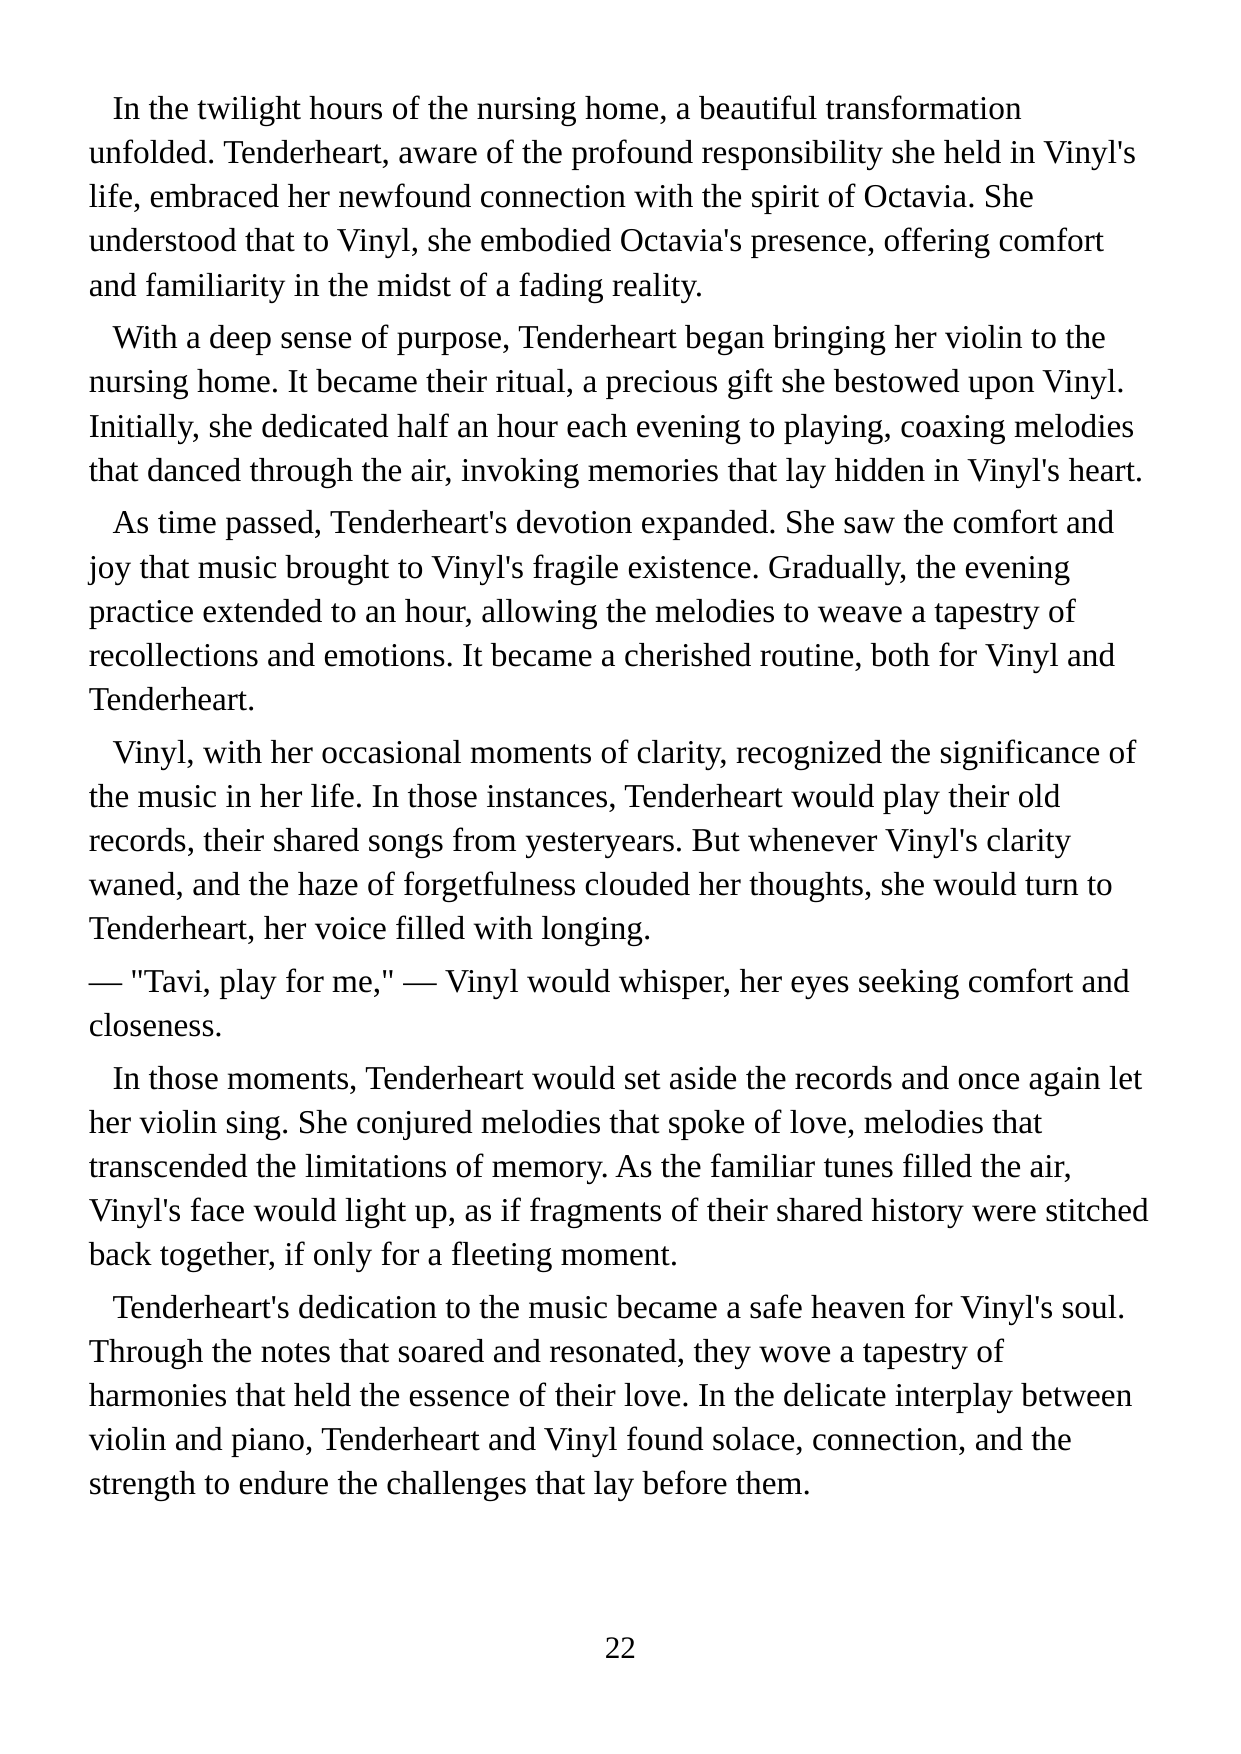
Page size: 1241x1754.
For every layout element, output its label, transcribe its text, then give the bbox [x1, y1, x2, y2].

text With a deep sense of purpose, Tenderheart began bringing her violin to the nursing home. It became their ritual, a precious gift she bestowed upon Vinyl. Initially, she dedicated half an hour each evening to playing, coaxing melodies that danced through the air, invoking memories that lay hidden in Vinyl's heart. [88, 318, 1152, 488]
text — "Tavi, play for me," — Vinyl would whisper, her eyes seeking comfort and closeness. [88, 961, 1152, 1043]
text Vinyl, with her occasional moments of clarity, recognized the significance of the music in her life. In those instances, Tenderheart would play their old records, their shared songs from yesteryears. But whenever Vinyl's clarity waned, and the haze of forgetfulness clouded her thoughts, she would turn to Tenderheart, her voice filled with longing. [88, 732, 1152, 947]
text In the twilight hours of the nursing home, a beautiful transformation unfolded. Tenderheart, aware of the profound responsibility she held in Vinyl's life, embraced her newfound connection with the spirit of Octavia. She understood that to Vinyl, she embodied Octavia's presence, offering comfort and familiarity in the midst of a fading reality. [88, 88, 1152, 303]
text Tenderheart's dedication to the music became a safe heaven for Vinyl's soul. Through the notes that soared and resonated, they wove a tapestry of harmonies that held the essence of their love. In the delicate interplay between violin and piano, Tenderheart and Vinyl found solace, connection, and the strength to endure the challenges that lay before them. [88, 1287, 1152, 1502]
text In those moments, Tenderheart would set aside the records and once again let her violin sing. She conjured melodies that spoke of love, melodies that transcended the limitations of memory. As the familiar tunes filled the air, Vinyl's face would light up, as if fragments of their shared history were stitched back together, if only for a fleeting moment. [88, 1058, 1152, 1273]
text As time passed, Tenderheart's devotion expanded. She saw the comfort and joy that music brought to Vinyl's fragile existence. Gradually, the evening practice extended to an hour, allowing the melodies to weave a tapestry of recollections and emotions. It became a cherished routine, both for Vinyl and Tenderheart. [88, 503, 1152, 717]
